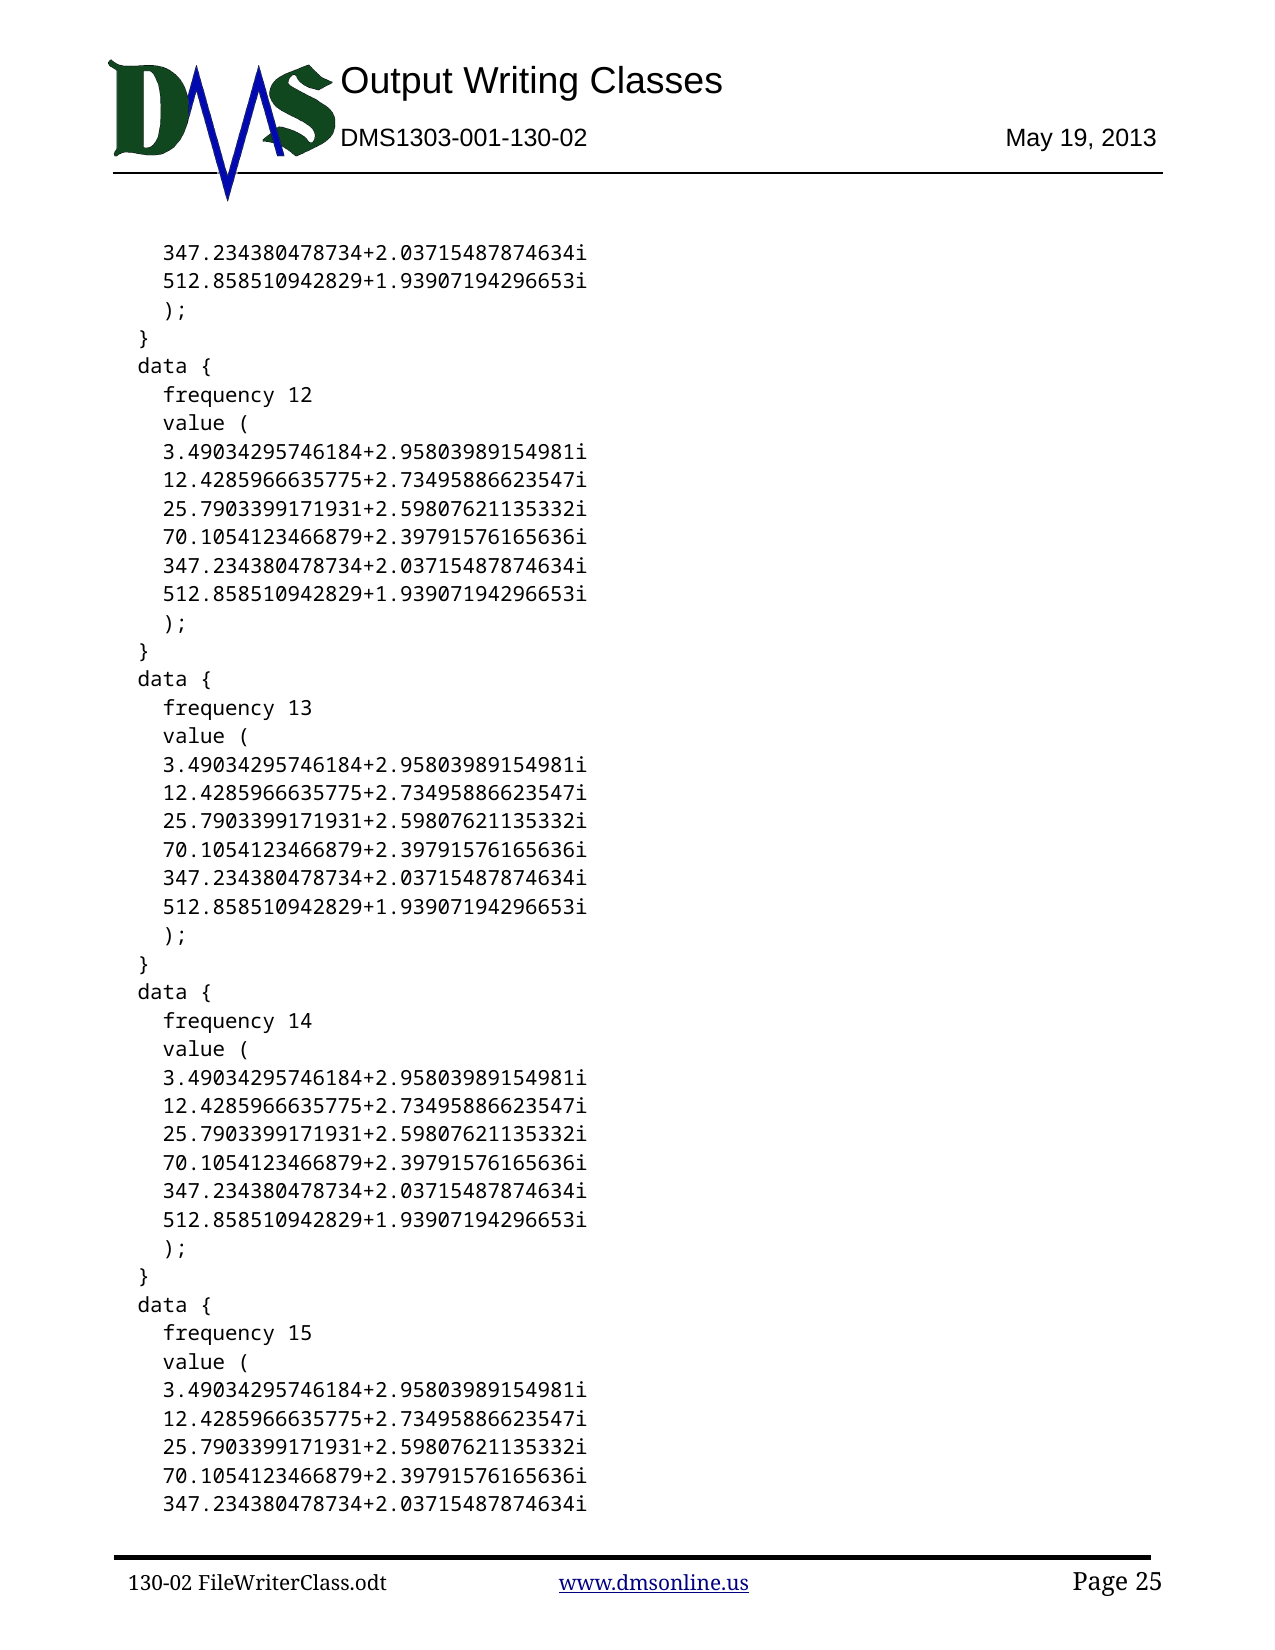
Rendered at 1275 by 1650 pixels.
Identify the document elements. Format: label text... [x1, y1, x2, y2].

text 3.49034295746184+2.95803989154981i [112, 750, 1162, 778]
text 70.1054123466879+2.39791576165636i [112, 522, 1162, 551]
text 25.7903399171931+2.59807621135332i [112, 1119, 1162, 1148]
text 512.858510942829+1.93907194296653i [112, 266, 1162, 295]
text } [112, 636, 1162, 664]
text ); [112, 608, 1162, 636]
text 3.49034295746184+2.95803989154981i [112, 1375, 1162, 1404]
text data { [112, 1290, 1162, 1318]
text 347.234380478734+2.03715487874634i [112, 863, 1162, 892]
text value ( [112, 721, 1162, 750]
text 25.7903399171931+2.59807621135332i [112, 807, 1162, 835]
text 12.4285966635775+2.73495886623547i [112, 778, 1162, 807]
text 3.49034295746184+2.95803989154981i [112, 437, 1162, 465]
text 347.234380478734+2.03715487874634i [112, 1176, 1162, 1205]
text 512.858510942829+1.93907194296653i [112, 892, 1162, 920]
text 512.858510942829+1.93907194296653i [112, 1205, 1162, 1233]
text 347.234380478734+2.03715487874634i [112, 551, 1162, 579]
text 512.858510942829+1.93907194296653i [112, 579, 1162, 608]
text 12.4285966635775+2.73495886623547i [112, 465, 1162, 494]
text } [112, 1262, 1162, 1290]
text ); [112, 295, 1162, 323]
text frequency 12 [112, 380, 1162, 408]
text 347.234380478734+2.03715487874634i [112, 238, 1162, 266]
text 12.4285966635775+2.73495886623547i [112, 1091, 1162, 1119]
text ); [112, 1233, 1162, 1262]
text } [112, 949, 1162, 977]
text 347.234380478734+2.03715487874634i [112, 1489, 1162, 1518]
text ); [112, 920, 1162, 949]
text 25.7903399171931+2.59807621135332i [112, 494, 1162, 522]
text data { [112, 664, 1162, 693]
text frequency 14 [112, 1006, 1162, 1034]
text frequency 13 [112, 693, 1162, 721]
text value ( [112, 1347, 1162, 1375]
text 25.7903399171931+2.59807621135332i [112, 1432, 1162, 1461]
text data { [112, 977, 1162, 1006]
text value ( [112, 408, 1162, 437]
text 3.49034295746184+2.95803989154981i [112, 1063, 1162, 1091]
text 12.4285966635775+2.73495886623547i [112, 1404, 1162, 1432]
text } [112, 323, 1162, 352]
text value ( [112, 1034, 1162, 1063]
text 70.1054123466879+2.39791576165636i [112, 1461, 1162, 1489]
picture [105, 56, 338, 204]
text 70.1054123466879+2.39791576165636i [112, 1148, 1162, 1176]
text frequency 15 [112, 1318, 1162, 1347]
text data { [112, 352, 1162, 380]
text 70.1054123466879+2.39791576165636i [112, 835, 1162, 863]
